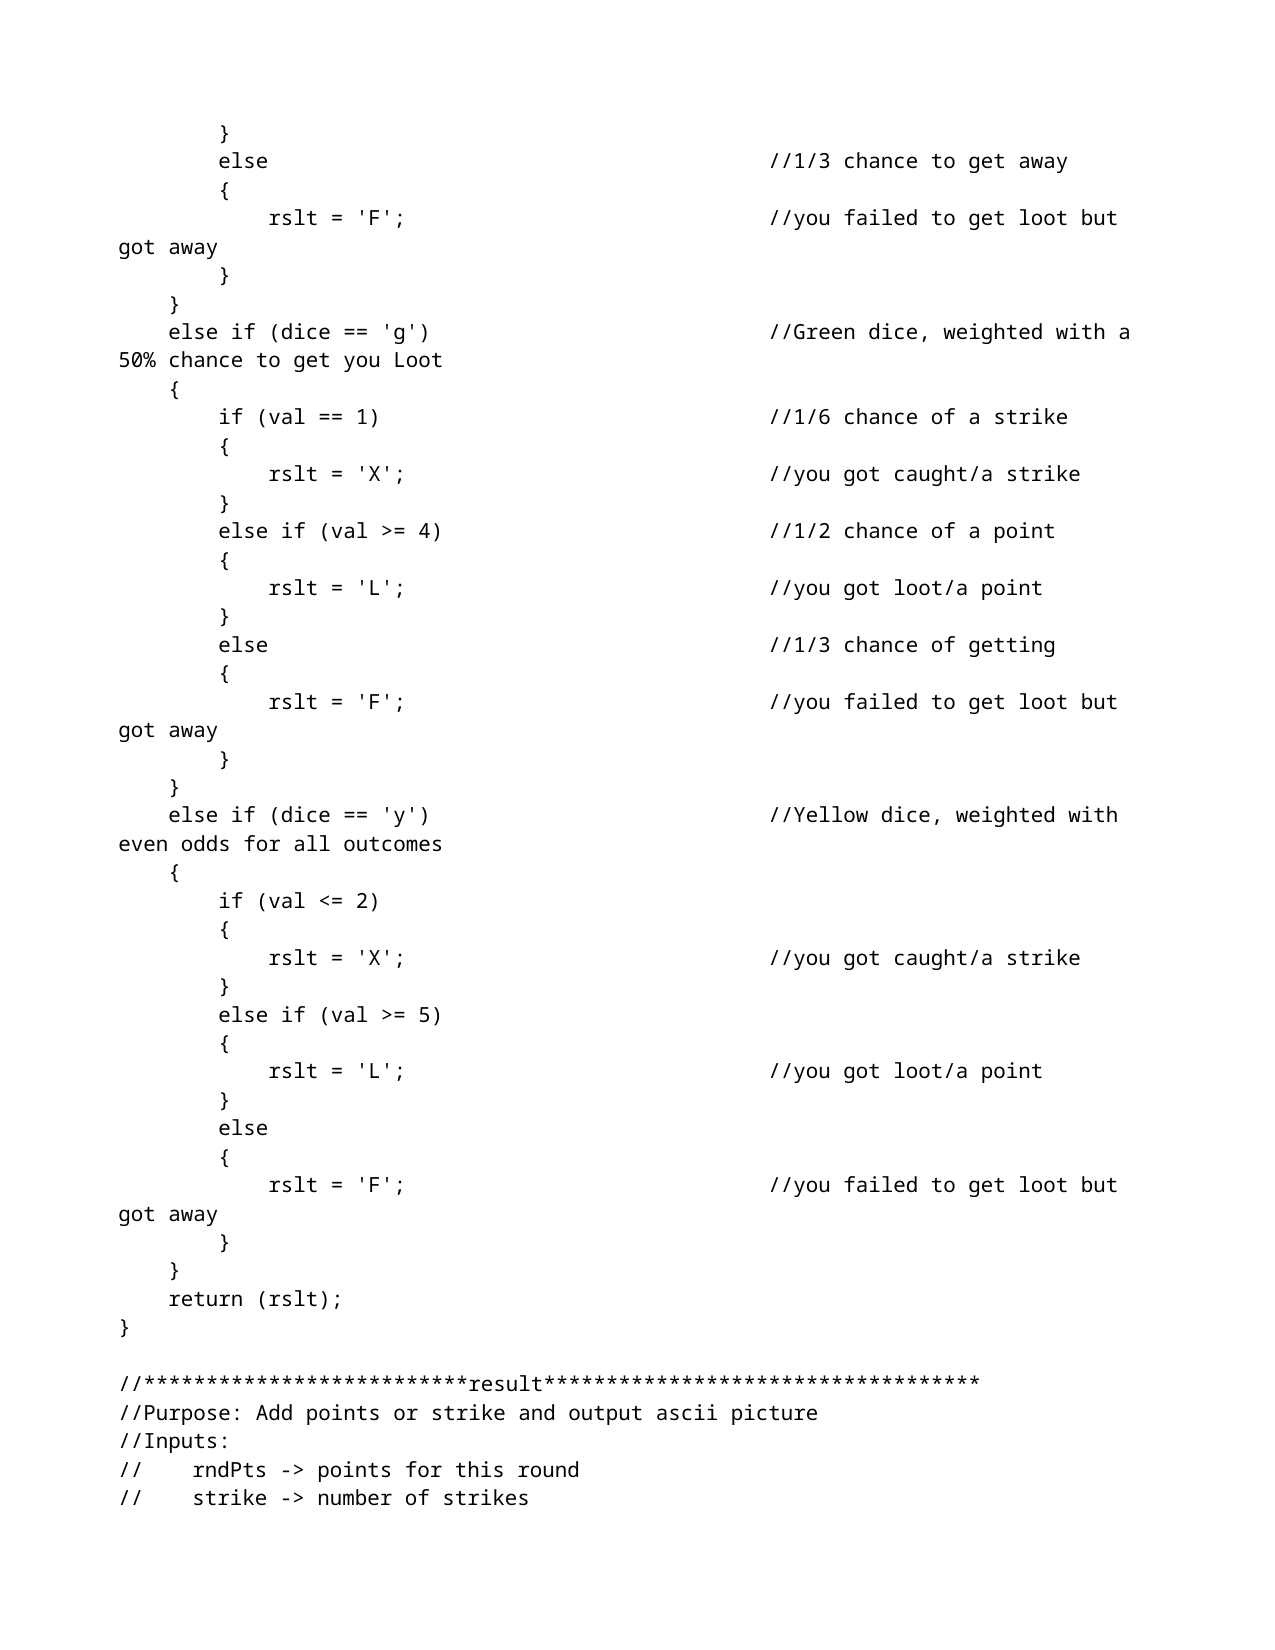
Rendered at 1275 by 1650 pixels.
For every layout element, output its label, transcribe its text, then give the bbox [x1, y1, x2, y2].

text { [118, 545, 1157, 573]
text else //1/3 chance of getting [118, 630, 1157, 658]
text } [118, 1227, 1157, 1256]
text else if (dice == 'y') //Yellow dice, weighted with even odds for all outcomes [118, 801, 1157, 857]
text // rndPts -> points for this round [118, 1455, 1157, 1483]
text else [118, 1113, 1157, 1142]
text } [118, 772, 1157, 801]
text rslt = 'X'; //you got caught/a strike [118, 459, 1157, 488]
text rslt = 'F'; //you failed to get loot but got away [118, 687, 1157, 744]
text //Inputs: [118, 1426, 1157, 1455]
text // strike -> number of strikes [118, 1483, 1157, 1512]
text } [118, 1312, 1157, 1341]
text { [118, 857, 1157, 886]
text } [118, 118, 1157, 147]
text else if (dice == 'g') //Green dice, weighted with a 50% chance to get you Loot [118, 317, 1157, 374]
text { [118, 1028, 1157, 1057]
text //Purpose: Add points or strike and output ascii picture [118, 1398, 1157, 1426]
text return (rslt); [118, 1284, 1157, 1312]
text rslt = 'F'; //you failed to get loot but got away [118, 1170, 1157, 1227]
text { [118, 175, 1157, 203]
text } [118, 602, 1157, 630]
text { [118, 374, 1157, 402]
text } [118, 488, 1157, 516]
text rslt = 'F'; //you failed to get loot but got away [118, 203, 1157, 260]
text { [118, 1142, 1157, 1170]
text rslt = 'L'; //you got loot/a point [118, 573, 1157, 602]
text if (val <= 2) [118, 886, 1157, 914]
text //**************************result*********************************** [118, 1369, 1157, 1398]
text { [118, 914, 1157, 943]
text } [118, 744, 1157, 772]
text else //1/3 chance to get away [118, 147, 1157, 175]
text } [118, 260, 1157, 289]
text { [118, 431, 1157, 459]
text } [118, 1085, 1157, 1113]
text else if (val >= 5) [118, 1000, 1157, 1028]
text } [118, 971, 1157, 1000]
text { [118, 658, 1157, 687]
text } [118, 1256, 1157, 1284]
text rslt = 'X'; //you got caught/a strike [118, 943, 1157, 971]
text } [118, 289, 1157, 317]
text if (val == 1) //1/6 chance of a strike [118, 402, 1157, 431]
text rslt = 'L'; //you got loot/a point [118, 1057, 1157, 1085]
text else if (val >= 4) //1/2 chance of a point [118, 516, 1157, 545]
